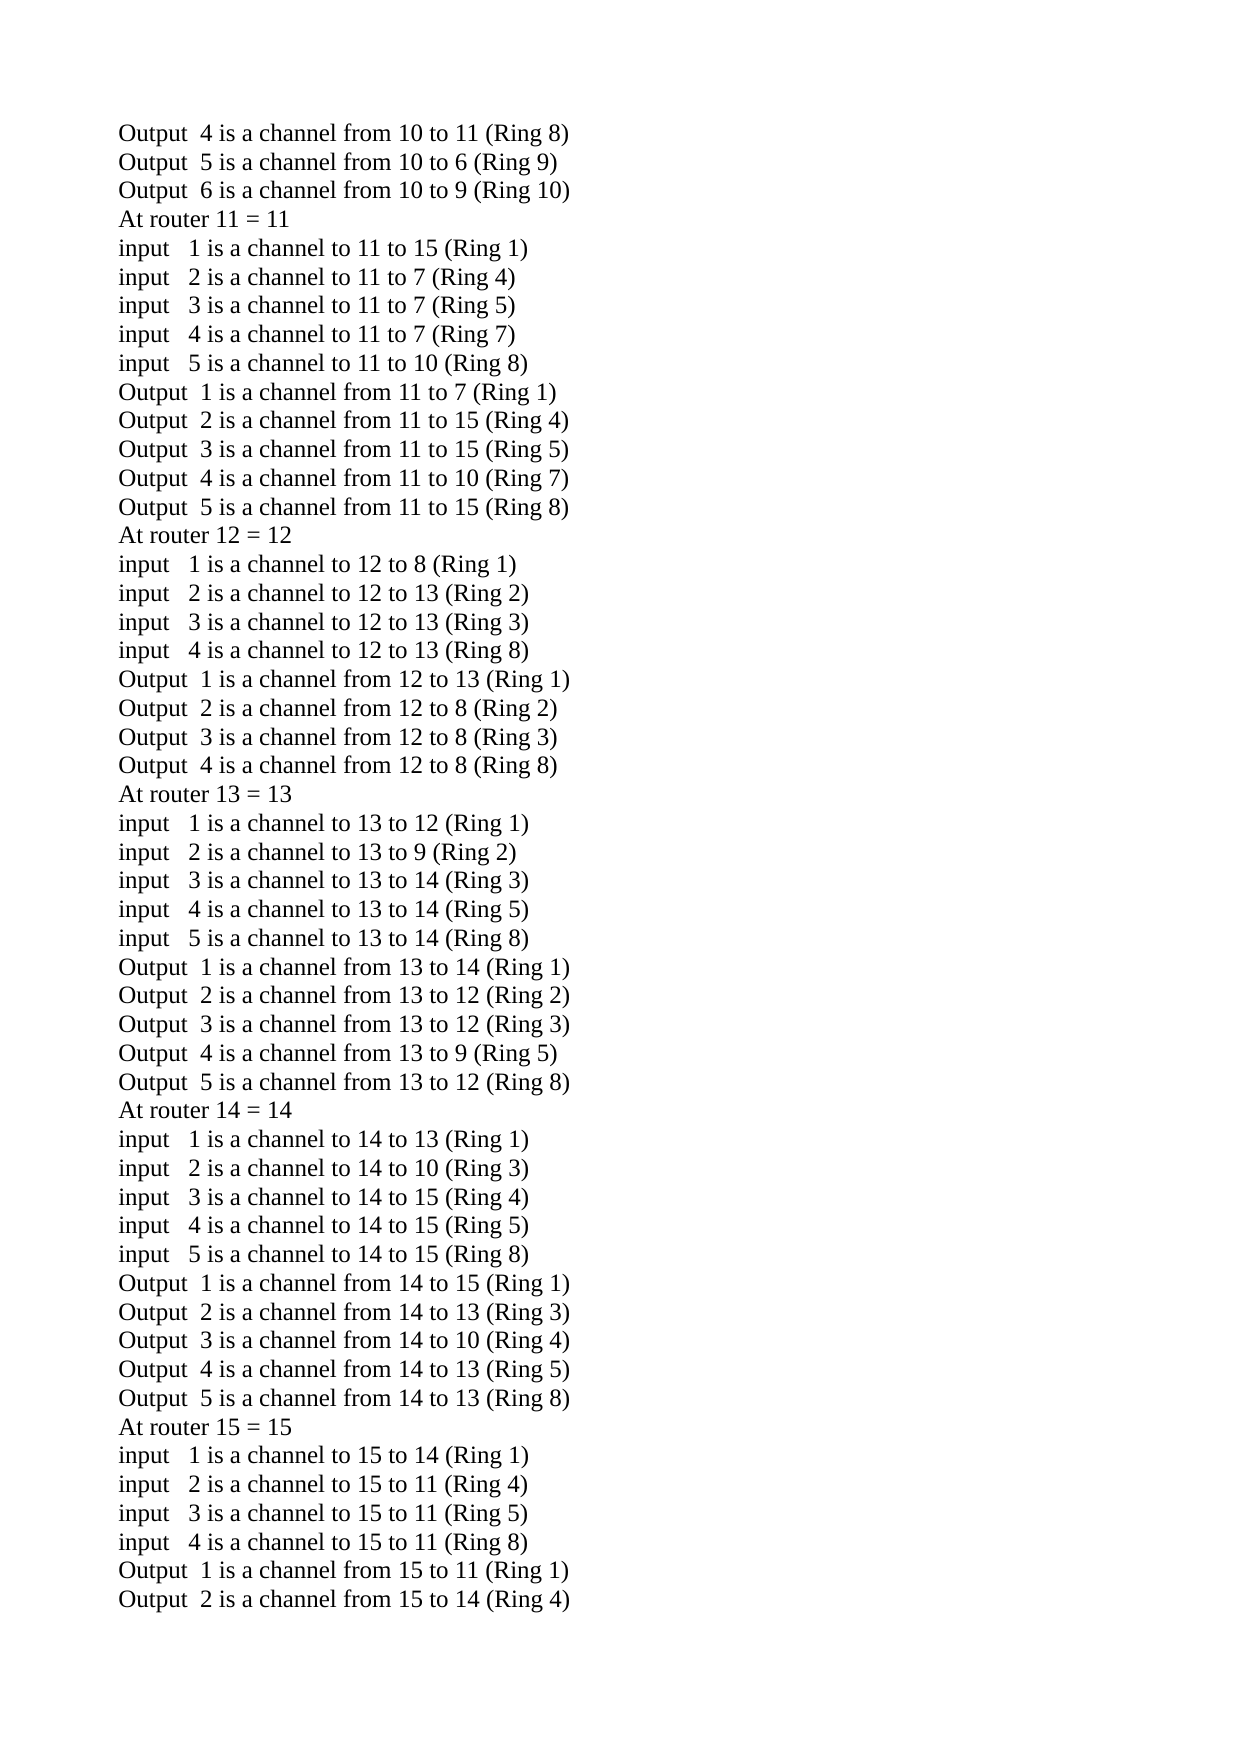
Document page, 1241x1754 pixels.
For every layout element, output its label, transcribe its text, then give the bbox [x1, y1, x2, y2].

text Output 2 is a channel from 12 to 8 (Ring 2) [118, 693, 1122, 722]
text Output 5 is a channel from 14 to 13 (Ring 8) [118, 1383, 1122, 1412]
text Output 2 is a channel from 15 to 14 (Ring 4) [118, 1584, 1122, 1613]
text Output 5 is a channel from 13 to 12 (Ring 8) [118, 1067, 1122, 1096]
text Output 4 is a channel from 13 to 9 (Ring 5) [118, 1038, 1122, 1067]
text Output 4 is a channel from 12 to 8 (Ring 8) [118, 751, 1122, 779]
text Output 4 is a channel from 11 to 10 (Ring 7) [118, 463, 1122, 492]
text Output 2 is a channel from 11 to 15 (Ring 4) [118, 406, 1122, 434]
text Output 1 is a channel from 13 to 14 (Ring 1) [118, 952, 1122, 981]
text input 3 is a channel to 14 to 15 (Ring 4) [118, 1182, 1122, 1211]
text At router 12 = 12 [118, 521, 1122, 549]
text At router 14 = 14 [118, 1096, 1122, 1124]
text input 1 is a channel to 11 to 15 (Ring 1) [118, 233, 1122, 262]
text Output 2 is a channel from 13 to 12 (Ring 2) [118, 981, 1122, 1009]
text input 1 is a channel to 12 to 8 (Ring 1) [118, 549, 1122, 578]
text input 1 is a channel to 15 to 14 (Ring 1) [118, 1441, 1122, 1469]
text input 2 is a channel to 11 to 7 (Ring 4) [118, 262, 1122, 291]
text input 1 is a channel to 13 to 12 (Ring 1) [118, 808, 1122, 837]
text input 4 is a channel to 14 to 15 (Ring 5) [118, 1211, 1122, 1239]
text Output 2 is a channel from 14 to 13 (Ring 3) [118, 1297, 1122, 1326]
text Output 4 is a channel from 14 to 13 (Ring 5) [118, 1354, 1122, 1383]
text Output 3 is a channel from 13 to 12 (Ring 3) [118, 1009, 1122, 1038]
text input 4 is a channel to 13 to 14 (Ring 5) [118, 894, 1122, 923]
text input 4 is a channel to 15 to 11 (Ring 8) [118, 1527, 1122, 1556]
text Output 1 is a channel from 11 to 7 (Ring 1) [118, 377, 1122, 406]
text Output 3 is a channel from 11 to 15 (Ring 5) [118, 434, 1122, 463]
text input 3 is a channel to 12 to 13 (Ring 3) [118, 607, 1122, 636]
text input 3 is a channel to 15 to 11 (Ring 5) [118, 1498, 1122, 1527]
text Output 1 is a channel from 14 to 15 (Ring 1) [118, 1268, 1122, 1297]
text Output 3 is a channel from 14 to 10 (Ring 4) [118, 1326, 1122, 1354]
text Output 4 is a channel from 10 to 11 (Ring 8) [118, 118, 1122, 147]
text input 2 is a channel to 15 to 11 (Ring 4) [118, 1469, 1122, 1498]
text Output 1 is a channel from 15 to 11 (Ring 1) [118, 1556, 1122, 1584]
text Output 3 is a channel from 12 to 8 (Ring 3) [118, 722, 1122, 751]
text input 1 is a channel to 14 to 13 (Ring 1) [118, 1124, 1122, 1153]
text At router 13 = 13 [118, 779, 1122, 808]
text input 5 is a channel to 11 to 10 (Ring 8) [118, 348, 1122, 377]
text input 2 is a channel to 14 to 10 (Ring 3) [118, 1153, 1122, 1182]
text At router 15 = 15 [118, 1412, 1122, 1441]
text input 4 is a channel to 12 to 13 (Ring 8) [118, 636, 1122, 664]
text input 3 is a channel to 11 to 7 (Ring 5) [118, 291, 1122, 319]
text input 3 is a channel to 13 to 14 (Ring 3) [118, 866, 1122, 894]
text input 4 is a channel to 11 to 7 (Ring 7) [118, 319, 1122, 348]
text input 5 is a channel to 14 to 15 (Ring 8) [118, 1239, 1122, 1268]
text Output 5 is a channel from 11 to 15 (Ring 8) [118, 492, 1122, 521]
text Output 5 is a channel from 10 to 6 (Ring 9) [118, 147, 1122, 176]
text Output 1 is a channel from 12 to 13 (Ring 1) [118, 664, 1122, 693]
text input 2 is a channel to 13 to 9 (Ring 2) [118, 837, 1122, 866]
text Output 6 is a channel from 10 to 9 (Ring 10) [118, 176, 1122, 204]
text input 5 is a channel to 13 to 14 (Ring 8) [118, 923, 1122, 952]
text input 2 is a channel to 12 to 13 (Ring 2) [118, 578, 1122, 607]
text At router 11 = 11 [118, 204, 1122, 233]
